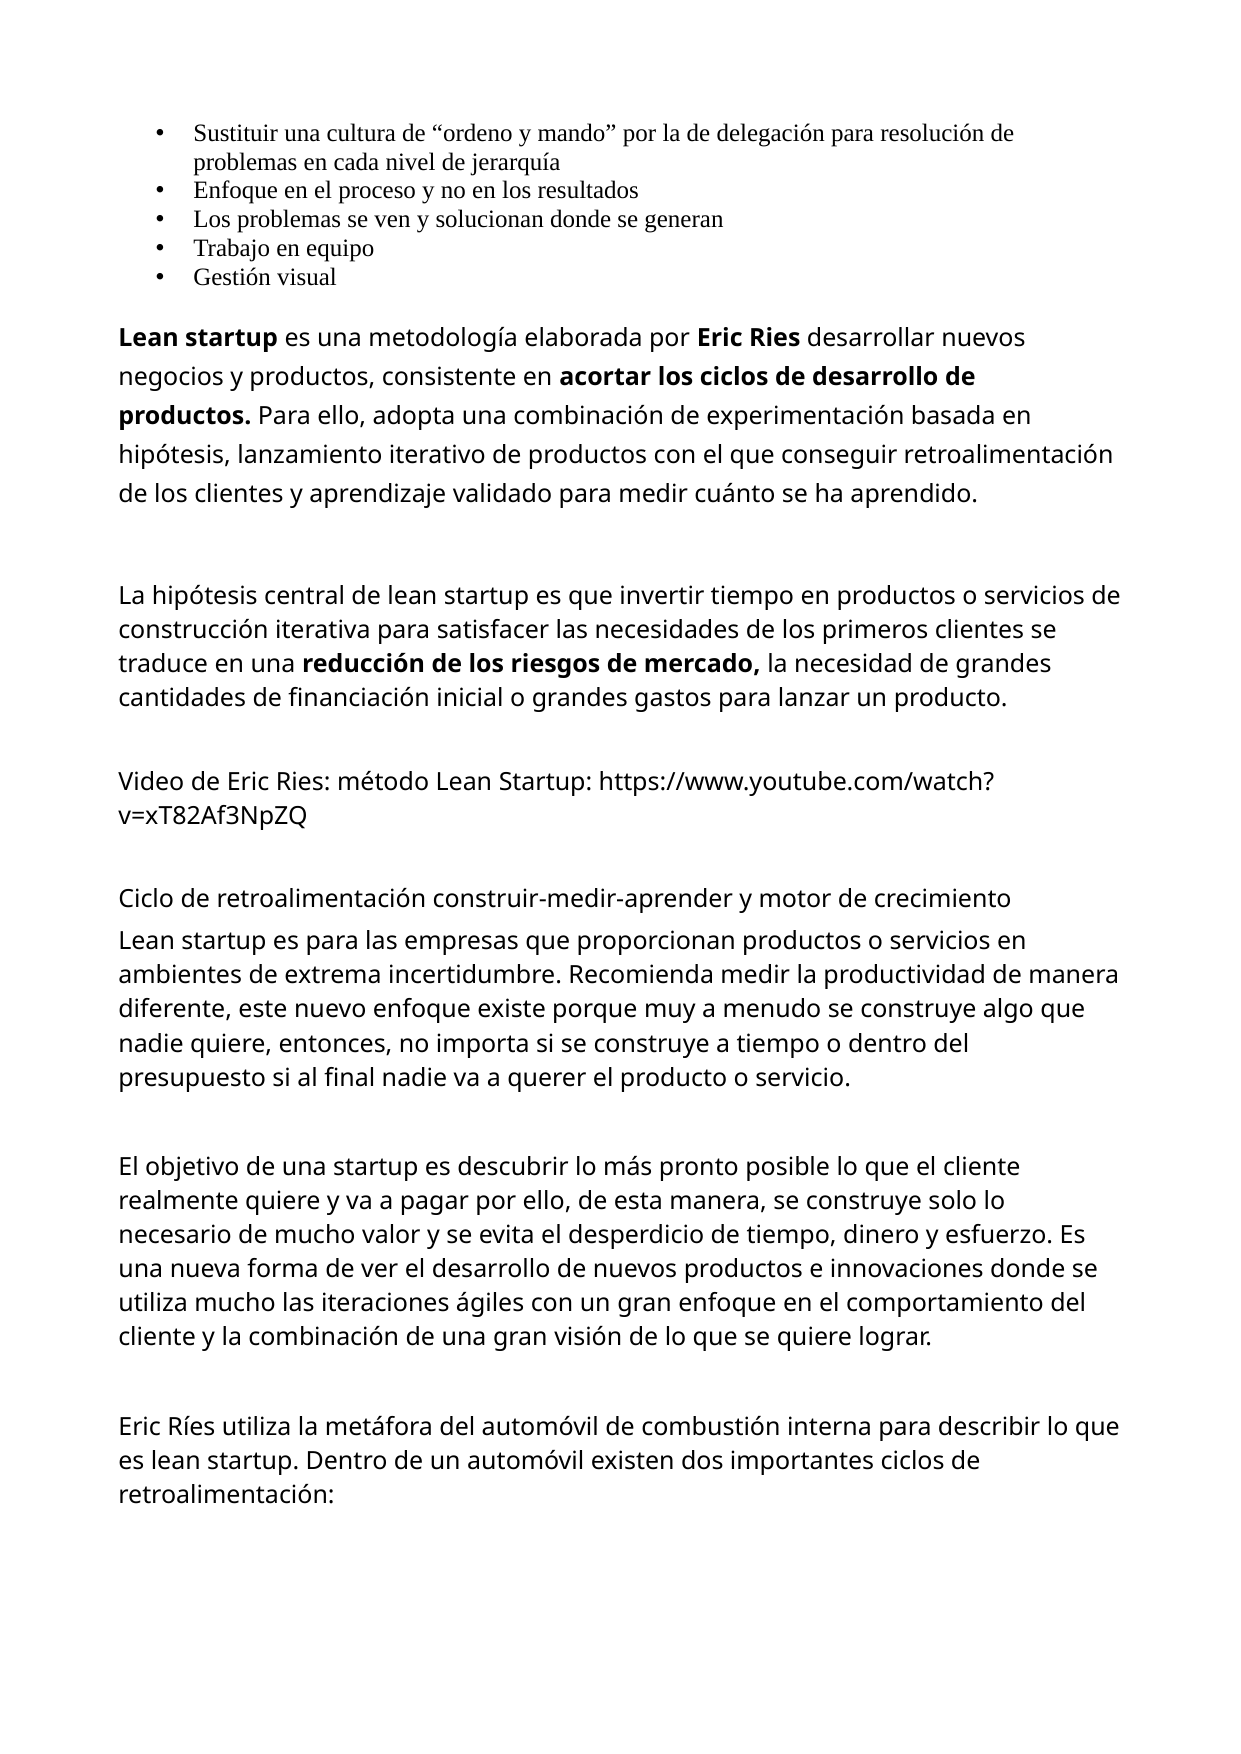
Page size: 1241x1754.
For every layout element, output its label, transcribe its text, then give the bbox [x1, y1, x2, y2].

text Lean startup es una metodología elaborada por Eric Ries desarrollar nuevos negocios y productos, consistente en acortar los ciclos de desarrollo de productos. Para ello, adopta una combinación de experimentación basada en hipótesis, lanzamiento iterativo de productos con el que conseguir retroalimentación de los clientes y aprendizaje validado para medir cuánto se ha aprendido. [118, 319, 1122, 510]
text El objetivo de una startup es descubrir lo más pronto posible lo que el cliente realmente quiere y va a pagar por ello, de esta manera, se construye solo lo necesario de mucho valor y se evita el desperdicio de tiempo, dinero y esfuerzo. Es una nueva forma de ver el desarrollo de nuevos productos e innovaciones donde se utiliza mucho las iteraciones ágiles con un gran enfoque en el comportamiento del cliente y la combinación de una gran visión de lo que se quiere lograr. [118, 1149, 1122, 1353]
text La hipótesis central de lean startup es que invertir tiempo en productos o servicios de construcción iterativa para satisfacer las necesidades de los primeros clientes se traduce en una reducción de los riesgos de mercado, la necesidad de grandes cantidades de financiación inicial o grandes gastos para lanzar un producto. [118, 577, 1122, 714]
list Trabajo en equipo [156, 233, 1122, 262]
list Sustituir una cultura de “ordeno y mando” por la de delegación para resolución de problemas en cada nivel de jerarquía [156, 118, 1122, 176]
text Video de Eric Ries: método Lean Startup: https://www.youtube.com/watch?v=xT82Af3NpZQ [118, 763, 1122, 831]
text Lean startup es para las empresas que proporcionan productos o servicios en ambientes de extrema incertidumbre. Recomienda medir la productividad de manera diferente, este nuevo enfoque existe porque muy a menudo se construye algo que nadie quiere, entonces, no importa si se construye a tiempo o dentro del presupuesto si al final nadie va a querer el producto o servicio. [118, 923, 1122, 1093]
list Enfoque en el proceso y no en los resultados [156, 176, 1122, 204]
text ­ [118, 1518, 1122, 1547]
list Gestión visual [156, 262, 1122, 291]
subtitle Ciclo de retroalimentación construir-medir-aprender y motor de crecimiento [118, 881, 1122, 915]
list Los problemas se ven y solucionan donde se generan [156, 204, 1122, 233]
text Eric Ríes utiliza la metáfora del automóvil de combustión interna para describir lo que es lean startup. Dentro de un automóvil existen dos importantes ciclos de retroalimentación: [118, 1408, 1122, 1511]
